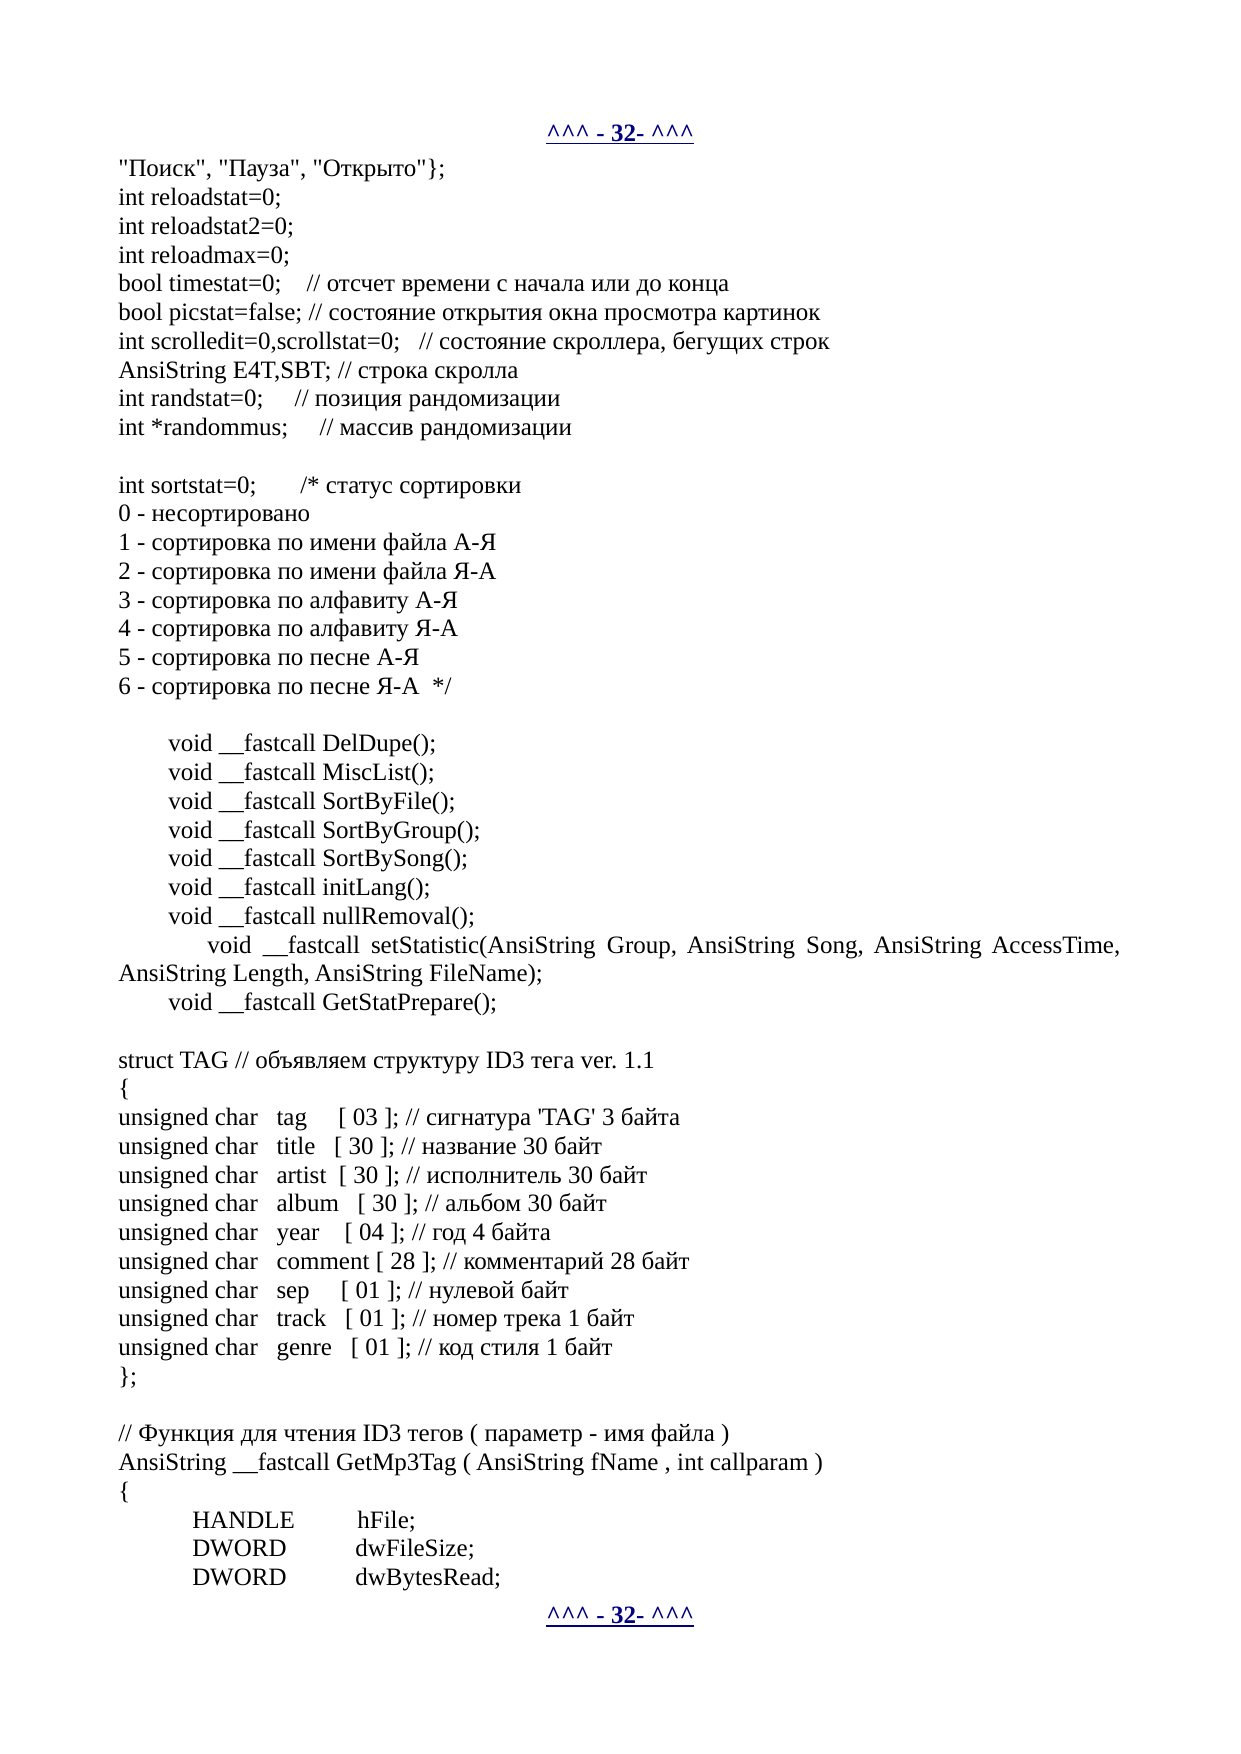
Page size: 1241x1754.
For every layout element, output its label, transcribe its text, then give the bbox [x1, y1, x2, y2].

text void __fastcall initLang(); [118, 872, 1122, 901]
text void __fastcall SortBySong(); [118, 843, 1122, 872]
text bool picstat=false; // состояние открытия окна просмотра картинок [118, 297, 1122, 326]
text void __fastcall GetStatPrepare(); [118, 987, 1122, 1016]
text int reloadstat=0; [118, 182, 1122, 211]
text { [118, 1073, 1122, 1102]
text 6 - сортировка по песне Я-А */ [118, 671, 1122, 700]
text bool timestat=0; // отсчет времени с начала или до конца [118, 268, 1122, 297]
text void __fastcall SortByGroup(); [118, 815, 1122, 843]
text 1 - сортировка по имени файла А-Я [118, 527, 1122, 556]
text DWORD dwBytesRead; [118, 1562, 1122, 1591]
text int scrolledit=0,scrollstat=0; // состояние скроллера, бегущих строк [118, 326, 1122, 355]
text unsigned char tag [ 03 ]; // сигнатура 'TAG' 3 байта [118, 1102, 1122, 1131]
text int *randommus; // массив рандомизации [118, 412, 1122, 441]
text AnsiString __fastcall GetMp3Tag ( AnsiString fName , int callparam ) [118, 1447, 1122, 1476]
text 2 - сортировка по имени файла Я-А [118, 556, 1122, 585]
text 3 - сортировка по алфавиту А-Я [118, 585, 1122, 613]
text int randstat=0; // позиция рандомизации [118, 383, 1122, 412]
text unsigned char sep [ 01 ]; // нулевой байт [118, 1275, 1122, 1303]
text AnsiString E4T,SBT; // строка скролла [118, 355, 1122, 383]
text void __fastcall MiscList(); [118, 757, 1122, 786]
text unsigned char genre [ 01 ]; // код стиля 1 байт [118, 1332, 1122, 1361]
text unsigned char comment [ 28 ]; // комментарий 28 байт [118, 1246, 1122, 1275]
text DWORD dwFileSize; [118, 1533, 1122, 1562]
text unsigned char artist [ 30 ]; // исполнитель 30 байт [118, 1160, 1122, 1188]
text int sortstat=0; /* статус сортировки [118, 470, 1122, 498]
text void __fastcall nullRemoval(); [118, 901, 1122, 930]
text "Поиск", "Пауза", "Открыто"}; [118, 153, 1122, 182]
text 5 - сортировка по песне А-Я [118, 642, 1122, 671]
text unsigned char year [ 04 ]; // год 4 байта [118, 1217, 1122, 1246]
text struct TAG // объявляем структуру ID3 тега ver. 1.1 [118, 1045, 1122, 1073]
text // Функция для чтения ID3 тегов ( параметр - имя файла ) [118, 1418, 1122, 1447]
text 4 - сортировка по алфавиту Я-А [118, 613, 1122, 642]
text HANDLE hFile; [118, 1505, 1122, 1533]
text int reloadmax=0; [118, 240, 1122, 268]
text void __fastcall SortByFile(); [118, 786, 1122, 815]
text unsigned char album [ 30 ]; // альбом 30 байт [118, 1188, 1122, 1217]
text unsigned char title [ 30 ]; // название 30 байт [118, 1131, 1122, 1160]
text void __fastcall DelDupe(); [118, 728, 1122, 757]
text int reloadstat2=0; [118, 211, 1122, 240]
text unsigned char track [ 01 ]; // номер трека 1 байт [118, 1303, 1122, 1332]
text { [118, 1476, 1122, 1505]
text }; [118, 1361, 1122, 1390]
text void __fastcall setStatistic(AnsiString Group, AnsiString Song, AnsiString AccessTime, AnsiString Length, AnsiString FileName); [118, 930, 1122, 987]
text 0 - несортировано [118, 498, 1122, 527]
